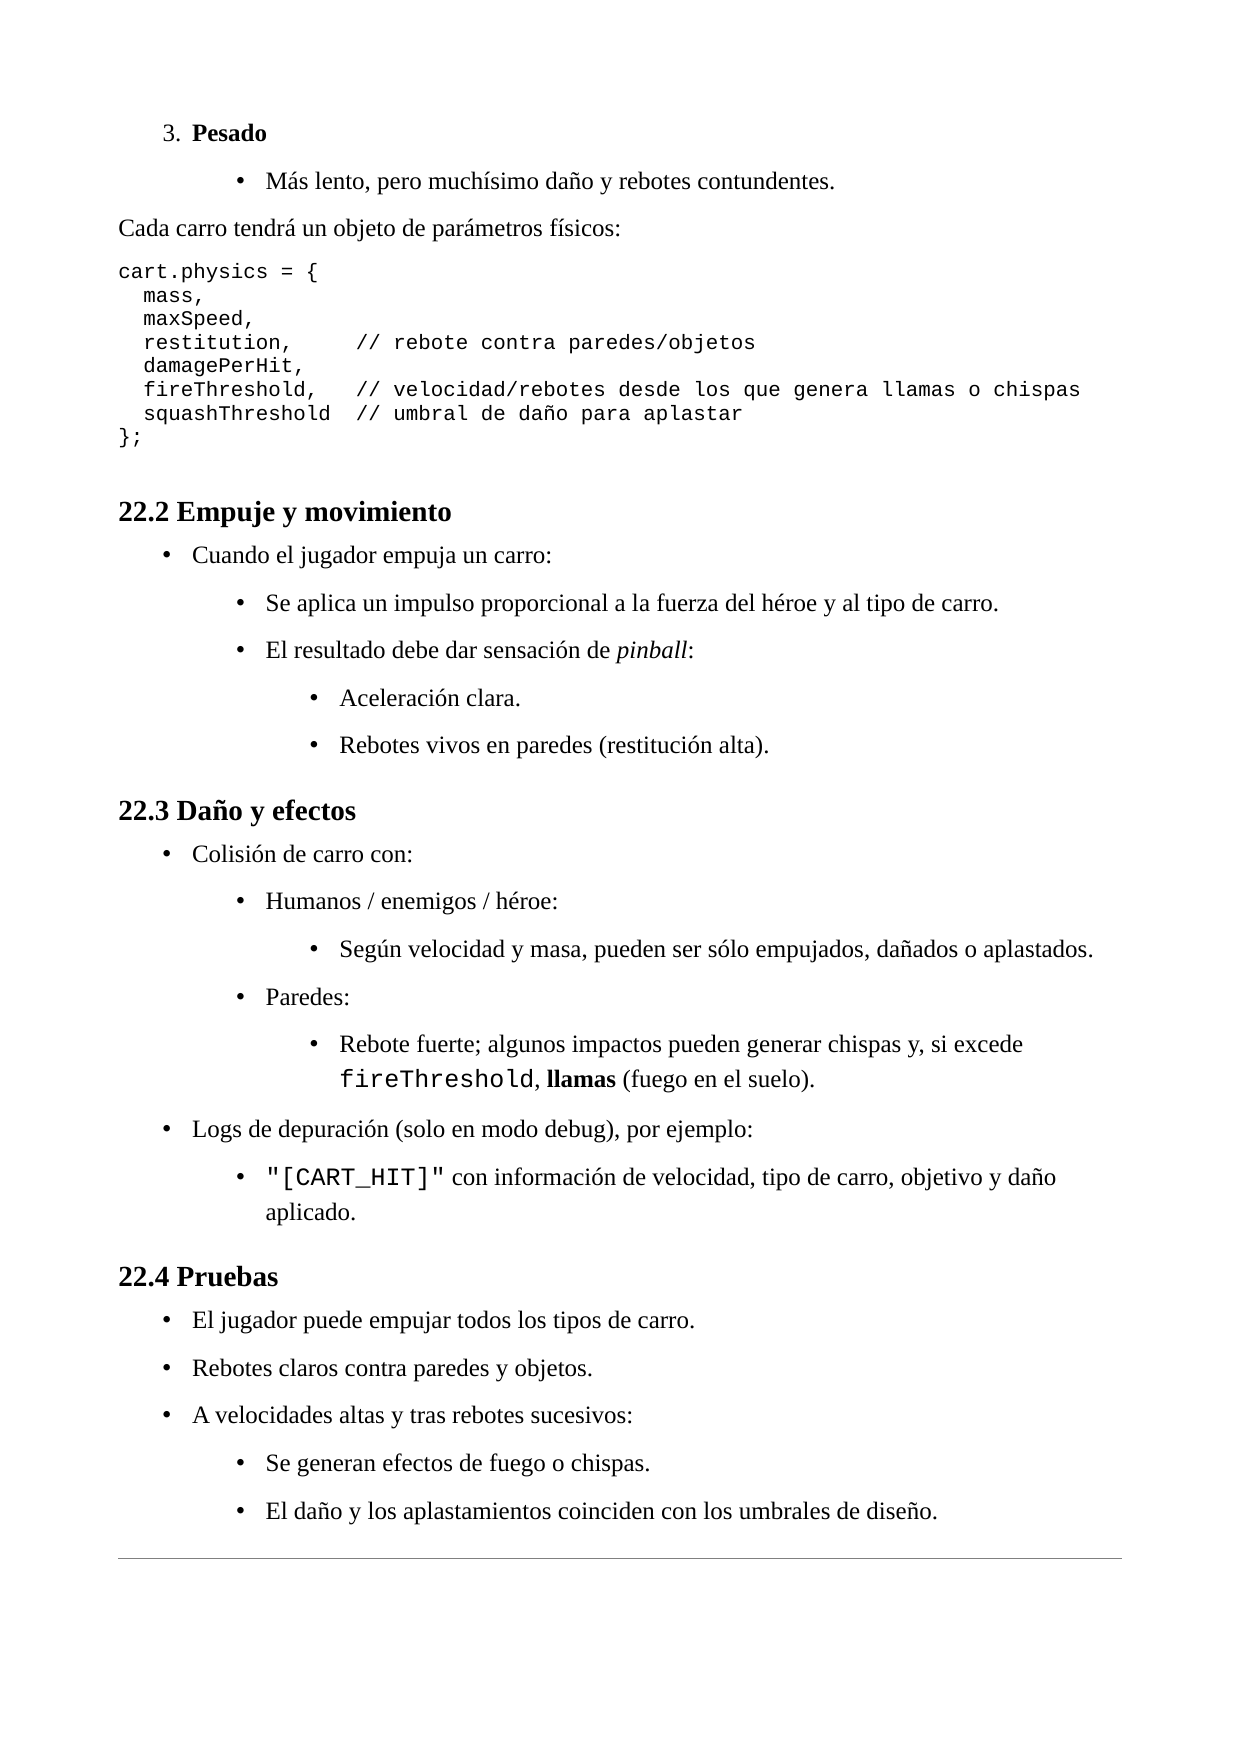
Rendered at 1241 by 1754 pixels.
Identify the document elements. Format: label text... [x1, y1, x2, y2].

text damagePerHit, [118, 356, 1122, 379]
text maxSpeed, [118, 308, 1122, 332]
list El daño y los aplastamientos coinciden con los umbrales de diseño. [236, 1496, 1122, 1524]
text cart.physics = { [118, 261, 1122, 284]
list Rebotes claros contra paredes y objetos. [162, 1353, 1122, 1382]
list Se generan efectos de fuego o chispas. [236, 1448, 1122, 1477]
list Paredes: [236, 982, 1122, 1010]
list El jugador puede empujar todos los tipos de carro. [162, 1305, 1122, 1334]
text restitution, // rebote contra paredes/objetos [118, 332, 1122, 356]
list Rebote fuerte; algunos impactos pueden generar chispas y, si excede fireThreshold, llamas (fuego en el suelo). [309, 1029, 1122, 1095]
list Colisión de carro con: [162, 839, 1122, 868]
list El resultado debe dar sensación de pinball: [236, 635, 1122, 664]
list Aceleración clara. [309, 683, 1122, 712]
subtitle 22.2 Empuje y movimiento [118, 494, 1122, 528]
list Logs de depuración (solo en modo debug), por ejemplo: [162, 1114, 1122, 1143]
list Humanos / enemigos / héroe: [236, 886, 1122, 915]
subtitle 22.4 Pruebas [118, 1259, 1122, 1293]
text squashThreshold // umbral de daño para aplastar [118, 403, 1122, 426]
text mass, [118, 284, 1122, 308]
text fireThreshold, // velocidad/rebotes desde los que genera llamas o chispas [118, 379, 1122, 403]
list A velocidades altas y tras rebotes sucesivos: [162, 1401, 1122, 1429]
list Se aplica un impulso proporcional a la fuerza del héroe y al tipo de carro. [236, 588, 1122, 617]
text }; [118, 426, 1122, 450]
text Cada carro tendrá un objeto de parámetros físicos: [118, 213, 1122, 242]
list Cuando el jugador empuja un carro: [162, 540, 1122, 569]
list Más lento, pero muchísimo daño y rebotes contundentes. [236, 166, 1122, 194]
list "[CART_HIT]" con información de velocidad, tipo de carro, objetivo y daño aplicado. [236, 1162, 1122, 1226]
subtitle 22.3 Daño y efectos [118, 793, 1122, 826]
list Rebotes vivos en paredes (restitución alta). [309, 731, 1122, 759]
list Según velocidad y masa, pueden ser sólo empujados, dañados o aplastados. [309, 934, 1122, 963]
list Pesado [162, 118, 1122, 147]
